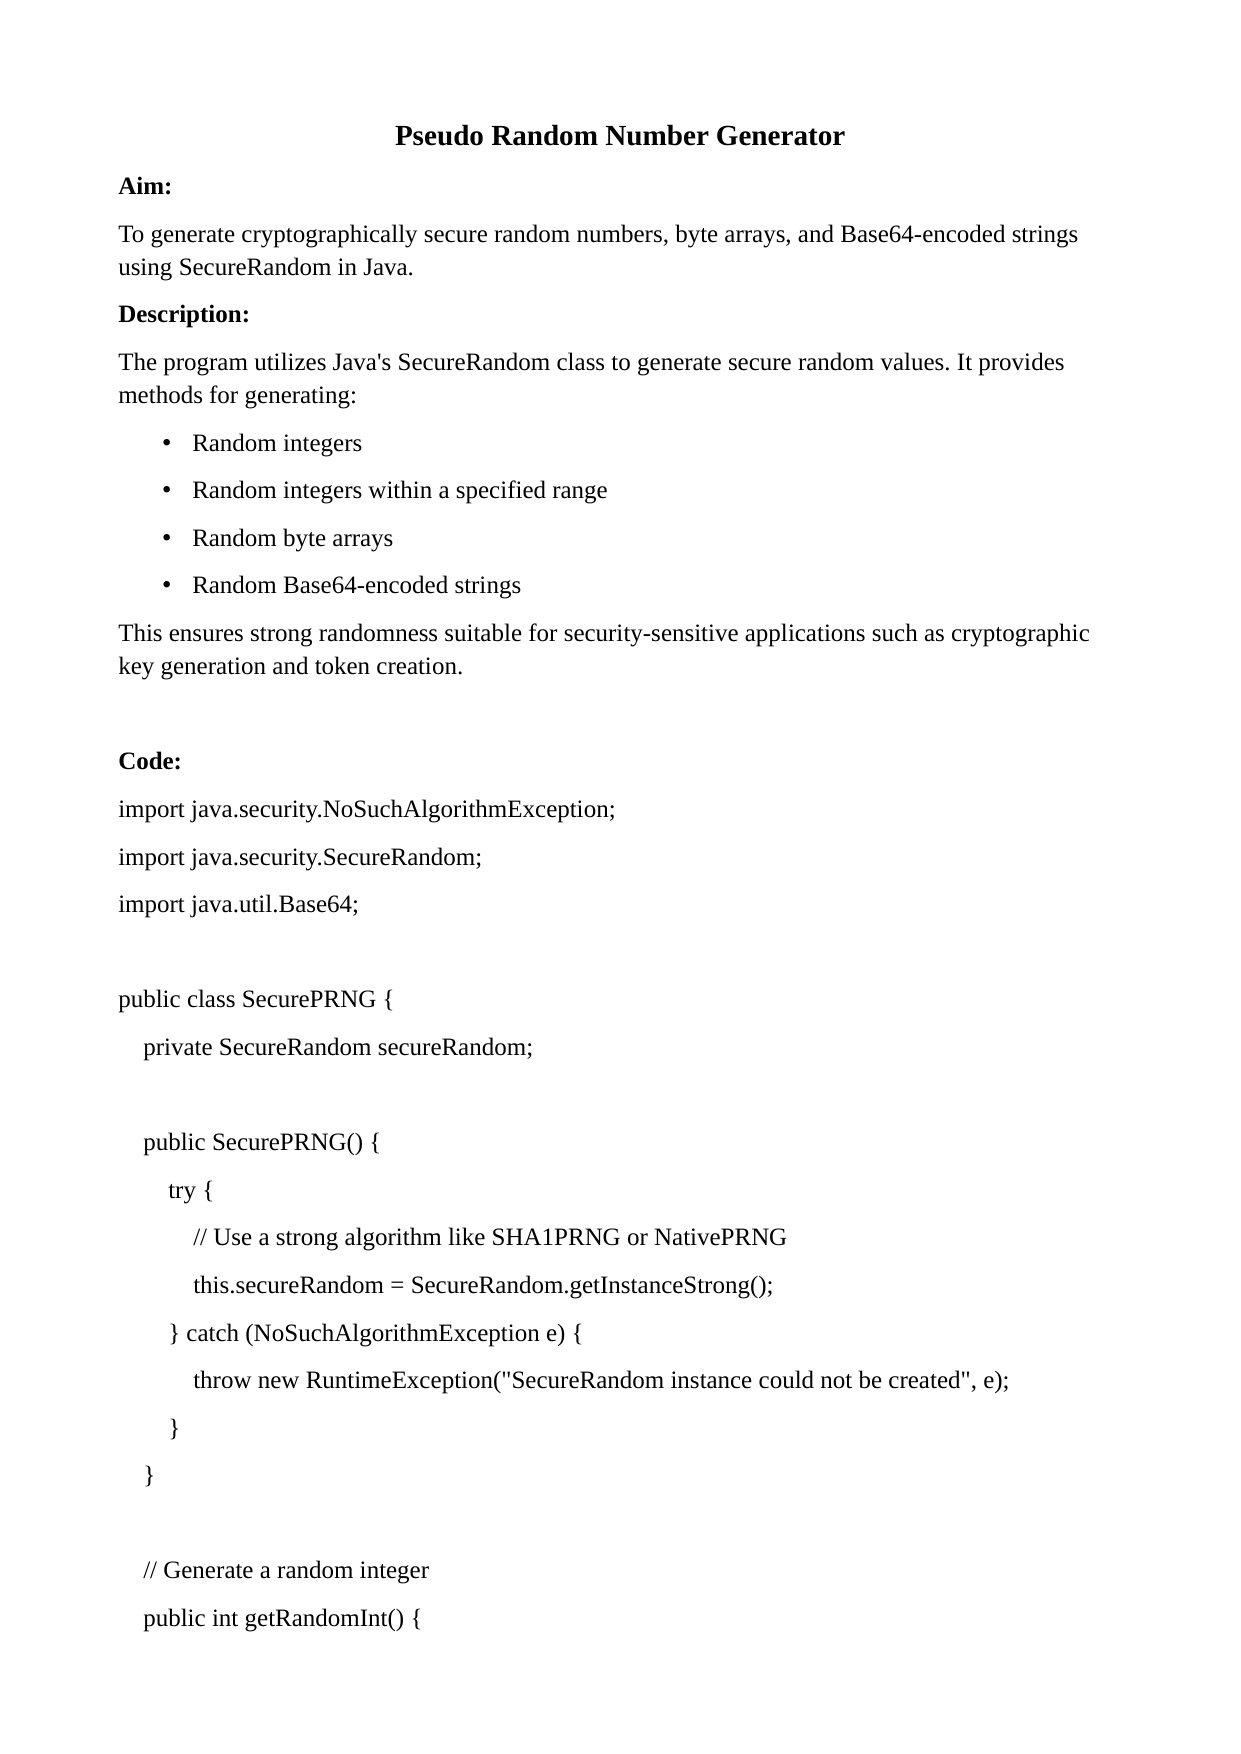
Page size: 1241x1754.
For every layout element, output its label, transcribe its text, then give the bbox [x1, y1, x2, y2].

text Aim: [118, 171, 1122, 200]
list Random Base64-encoded strings [162, 571, 1122, 599]
text } catch (NoSuchAlgorithmException e) { [118, 1318, 1122, 1346]
text import java.util.Base64; [118, 889, 1122, 918]
text This ensures strong randomness suitable for security-sensitive applications such as cryptographic key generation and token creation. [118, 618, 1122, 680]
text Description: [118, 299, 1122, 328]
text public SecurePRNG() { [118, 1127, 1122, 1156]
text // Use a strong algorithm like SHA1PRNG or NativePRNG [118, 1222, 1122, 1251]
text Code: [118, 746, 1122, 775]
text import java.security.NoSuchAlgorithmException; [118, 794, 1122, 823]
text throw new RuntimeException("SecureRandom instance could not be created", e); [118, 1365, 1122, 1394]
text public int getRandomInt() { [118, 1603, 1122, 1632]
text try { [118, 1175, 1122, 1203]
list Random byte arrays [162, 523, 1122, 552]
text The program utilizes Java's SecureRandom class to generate secure random values. It provides methods for generating: [118, 347, 1122, 409]
text } [118, 1413, 1122, 1442]
text Pseudo Random Number Generator [118, 118, 1122, 152]
text // Generate a random integer [118, 1556, 1122, 1584]
list Random integers within a specified range [162, 475, 1122, 504]
text public class SecurePRNG { [118, 984, 1122, 1013]
text private SecureRandom secureRandom; [118, 1032, 1122, 1061]
text this.secureRandom = SecureRandom.getInstanceStrong(); [118, 1270, 1122, 1299]
text import java.security.SecureRandom; [118, 842, 1122, 870]
text To generate cryptographically secure random numbers, byte arrays, and Base64-encoded strings using SecureRandom in Java. [118, 219, 1122, 281]
text } [118, 1460, 1122, 1489]
list Random integers [162, 428, 1122, 456]
